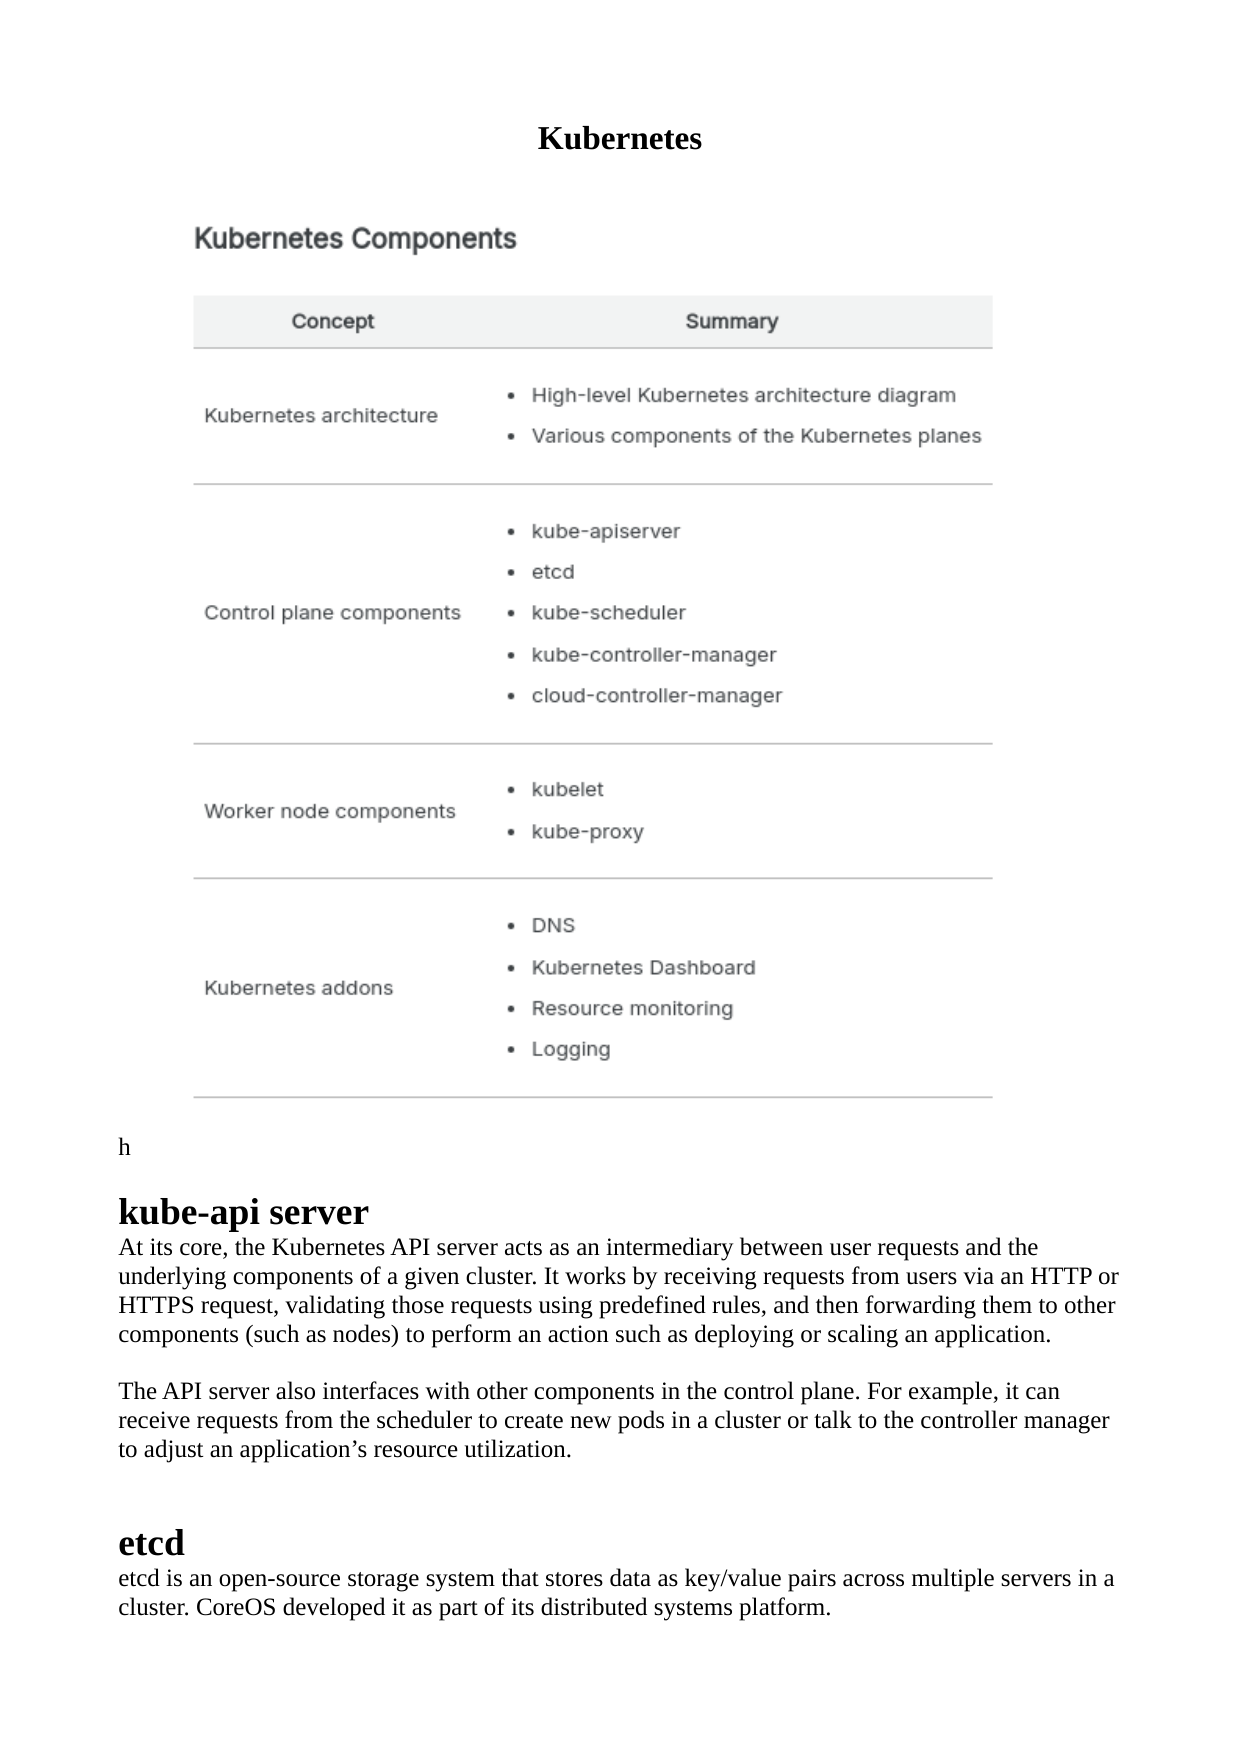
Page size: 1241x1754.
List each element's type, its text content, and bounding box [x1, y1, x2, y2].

text The API server also interfaces with other components in the control plane. For example, it can receive requests from the scheduler to create new pods in a cluster or talk to the controller manager to adjust an application’s resource utilization. [118, 1376, 1122, 1462]
text etcd is an open-source storage system that stores data as key/value pairs across multiple servers in a cluster. CoreOS developed it as part of its distributed systems platform. [118, 1563, 1122, 1621]
picture [161, 213, 1079, 1103]
text At its core, the Kubernetes API server acts as an intermediary between user requests and the underlying components of a given cluster. It works by receiving requests from users via an HTTP or HTTPS request, validating those requests using predefined rules, and then forwarding them to other components (such as nodes) to perform an action such as deploying or scaling an application. [118, 1232, 1122, 1347]
text etcd [118, 1520, 1122, 1563]
text h [118, 1132, 1122, 1161]
text Kubernetes [118, 118, 1122, 156]
text kube-api server [118, 1189, 1122, 1232]
